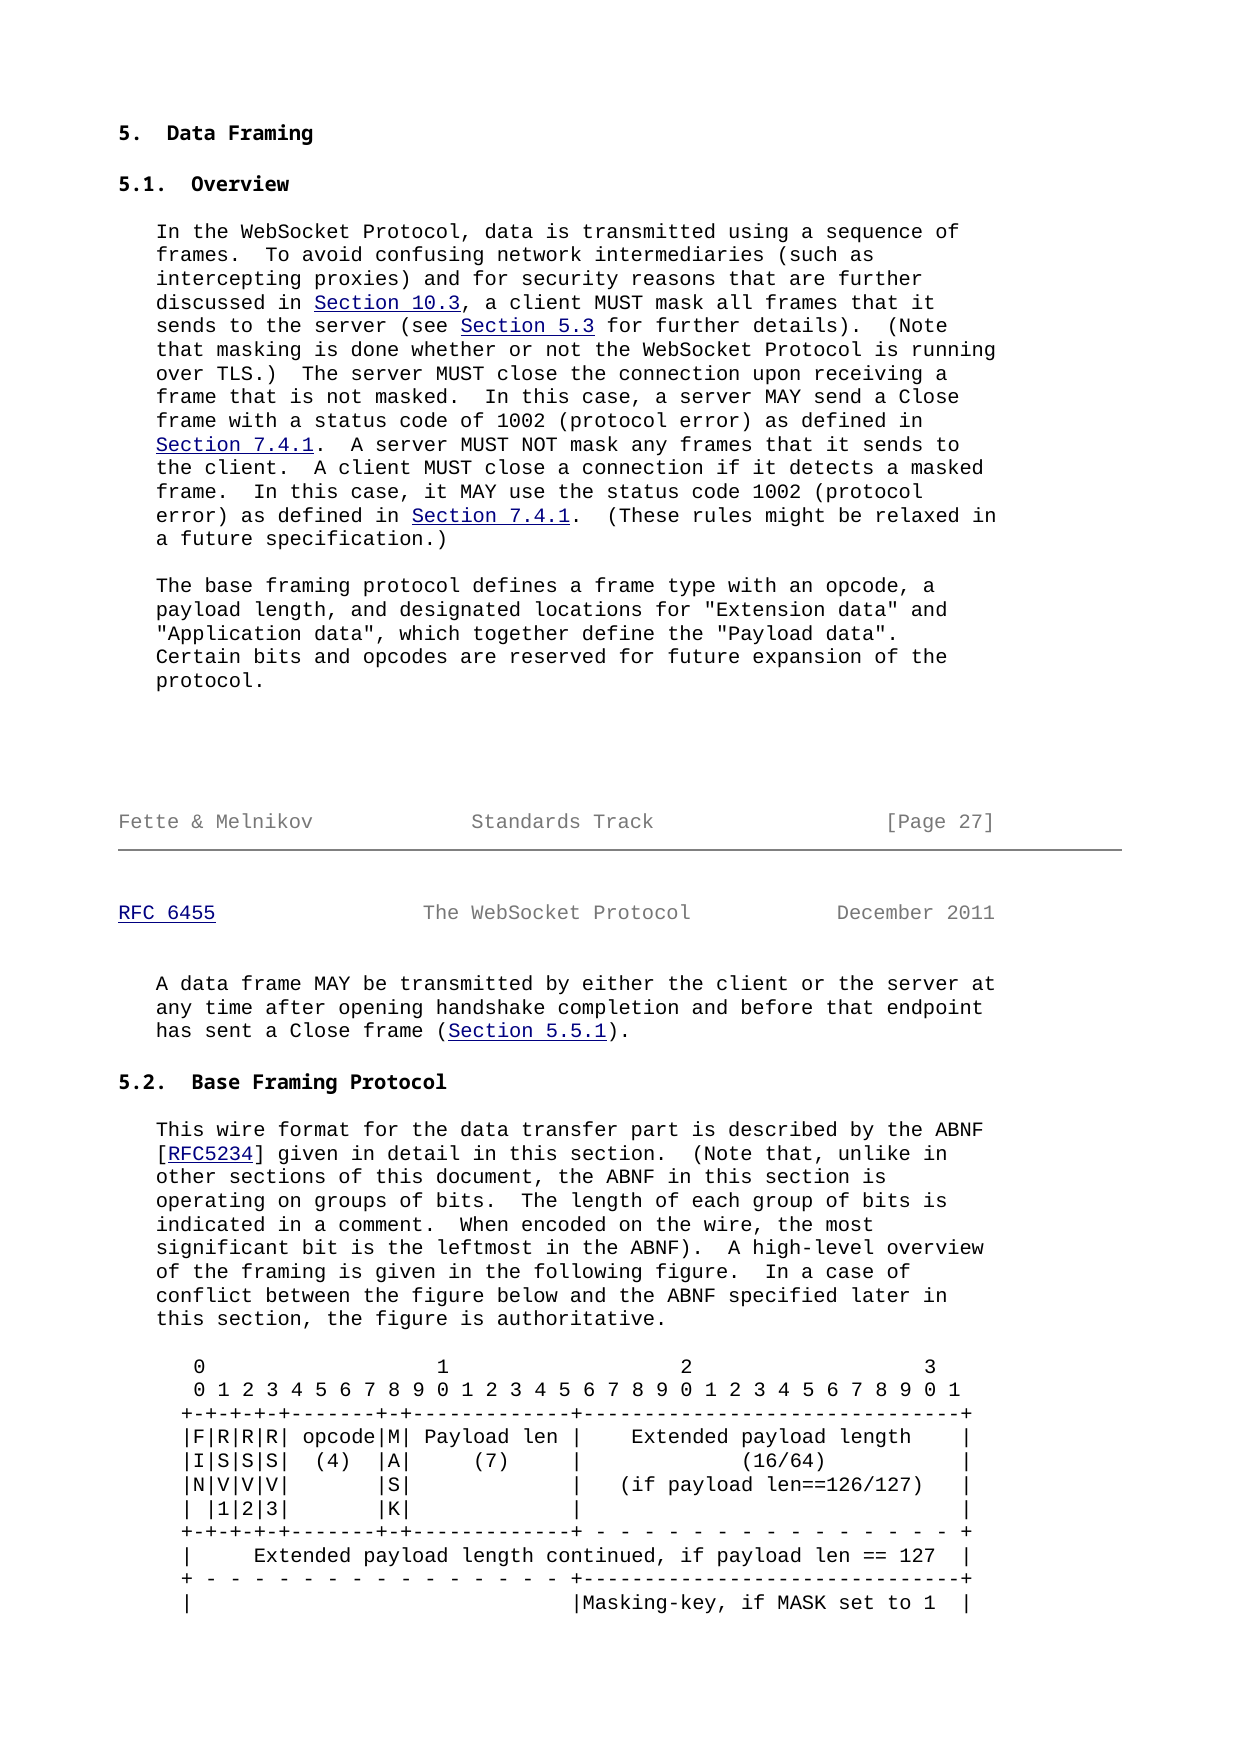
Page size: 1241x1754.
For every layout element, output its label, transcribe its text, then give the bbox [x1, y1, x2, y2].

text this section, the figure is authoritative. [118, 1308, 1122, 1332]
text the client. A client MUST close a connection if it detects a masked [118, 457, 1122, 481]
text 5.1. Overview [118, 169, 1122, 197]
text + - - - - - - - - - - - - - - - +-------------------------------+ [118, 1568, 1122, 1592]
text frame that is not masked. In this case, a server MAY send a Close [118, 386, 1122, 410]
text [RFC5234] given in detail in this section. (Note that, unlike in [118, 1143, 1122, 1166]
text frame with a status code of 1002 (protocol error) as defined in [118, 410, 1122, 434]
text | |1|2|3| |K| | | [118, 1497, 1122, 1521]
text other sections of this document, the ABNF in this section is [118, 1166, 1122, 1190]
text protocol. [118, 670, 1122, 694]
text | |Masking-key, if MASK set to 1 | [118, 1592, 1122, 1616]
text discussed in Section 10.3, a client MUST mask all frames that it [118, 292, 1122, 315]
text any time after opening handshake completion and before that endpoint [118, 997, 1122, 1021]
text A data frame MAY be transmitted by either the client or the server at [118, 973, 1122, 997]
text +-+-+-+-+-------+-+-------------+ - - - - - - - - - - - - - - - + [118, 1521, 1122, 1545]
text This wire format for the data transfer part is described by the ABNF [118, 1119, 1122, 1143]
text |F|R|R|R| opcode|M| Payload len | Extended payload length | [118, 1427, 1122, 1450]
text payload length, and designated locations for "Extension data" and [118, 599, 1122, 623]
text indicated in a comment. When encoded on the wire, the most [118, 1214, 1122, 1237]
text frames. To avoid confusing network intermediaries (such as [118, 244, 1122, 268]
text has sent a Close frame (Section 5.5.1). [118, 1021, 1122, 1044]
text |N|V|V|V| |S| | (if payload len==126/127) | [118, 1474, 1122, 1497]
text intercepting proxies) and for security reasons that are further [118, 268, 1122, 292]
text Certain bits and opcodes are reserved for future expansion of the [118, 646, 1122, 670]
text a future specification.) [118, 528, 1122, 552]
text Section 7.4.1. A server MUST NOT mask any frames that it sends to [118, 434, 1122, 457]
text conflict between the figure below and the ABNF specified later in [118, 1285, 1122, 1308]
text The base framing protocol defines a frame type with an opcode, a [118, 576, 1122, 599]
text | Extended payload length continued, if payload len == 127 | [118, 1545, 1122, 1568]
text of the framing is given in the following figure. In a case of [118, 1261, 1122, 1285]
text 0 1 2 3 4 5 6 7 8 9 0 1 2 3 4 5 6 7 8 9 0 1 2 3 4 5 6 7 8 9 0 1 [118, 1379, 1122, 1403]
text Fette & Melnikov Standards Track [Page 27] [118, 812, 1122, 835]
text RFC 6455 The WebSocket Protocol December 2011 [118, 903, 1122, 926]
text frame. In this case, it MAY use the status code 1002 (protocol [118, 481, 1122, 504]
text In the WebSocket Protocol, data is transmitted using a sequence of [118, 221, 1122, 244]
text 0 1 2 3 [118, 1356, 1122, 1379]
text significant bit is the leftmost in the ABNF). A high-level overview [118, 1237, 1122, 1261]
text operating on groups of bits. The length of each group of bits is [118, 1190, 1122, 1214]
text |I|S|S|S| (4) |A| (7) | (16/64) | [118, 1450, 1122, 1474]
text over TLS.) The server MUST close the connection upon receiving a [118, 363, 1122, 386]
text error) as defined in Section 7.4.1. (These rules might be relaxed in [118, 504, 1122, 528]
text 5. Data Framing [118, 118, 1122, 146]
text "Application data", which together define the "Payload data". [118, 623, 1122, 646]
text +-+-+-+-+-------+-+-------------+-------------------------------+ [118, 1403, 1122, 1427]
text that masking is done whether or not the WebSocket Protocol is running [118, 339, 1122, 363]
text 5.2. Base Framing Protocol [118, 1068, 1122, 1096]
text sends to the server (see Section 5.3 for further details). (Note [118, 315, 1122, 339]
